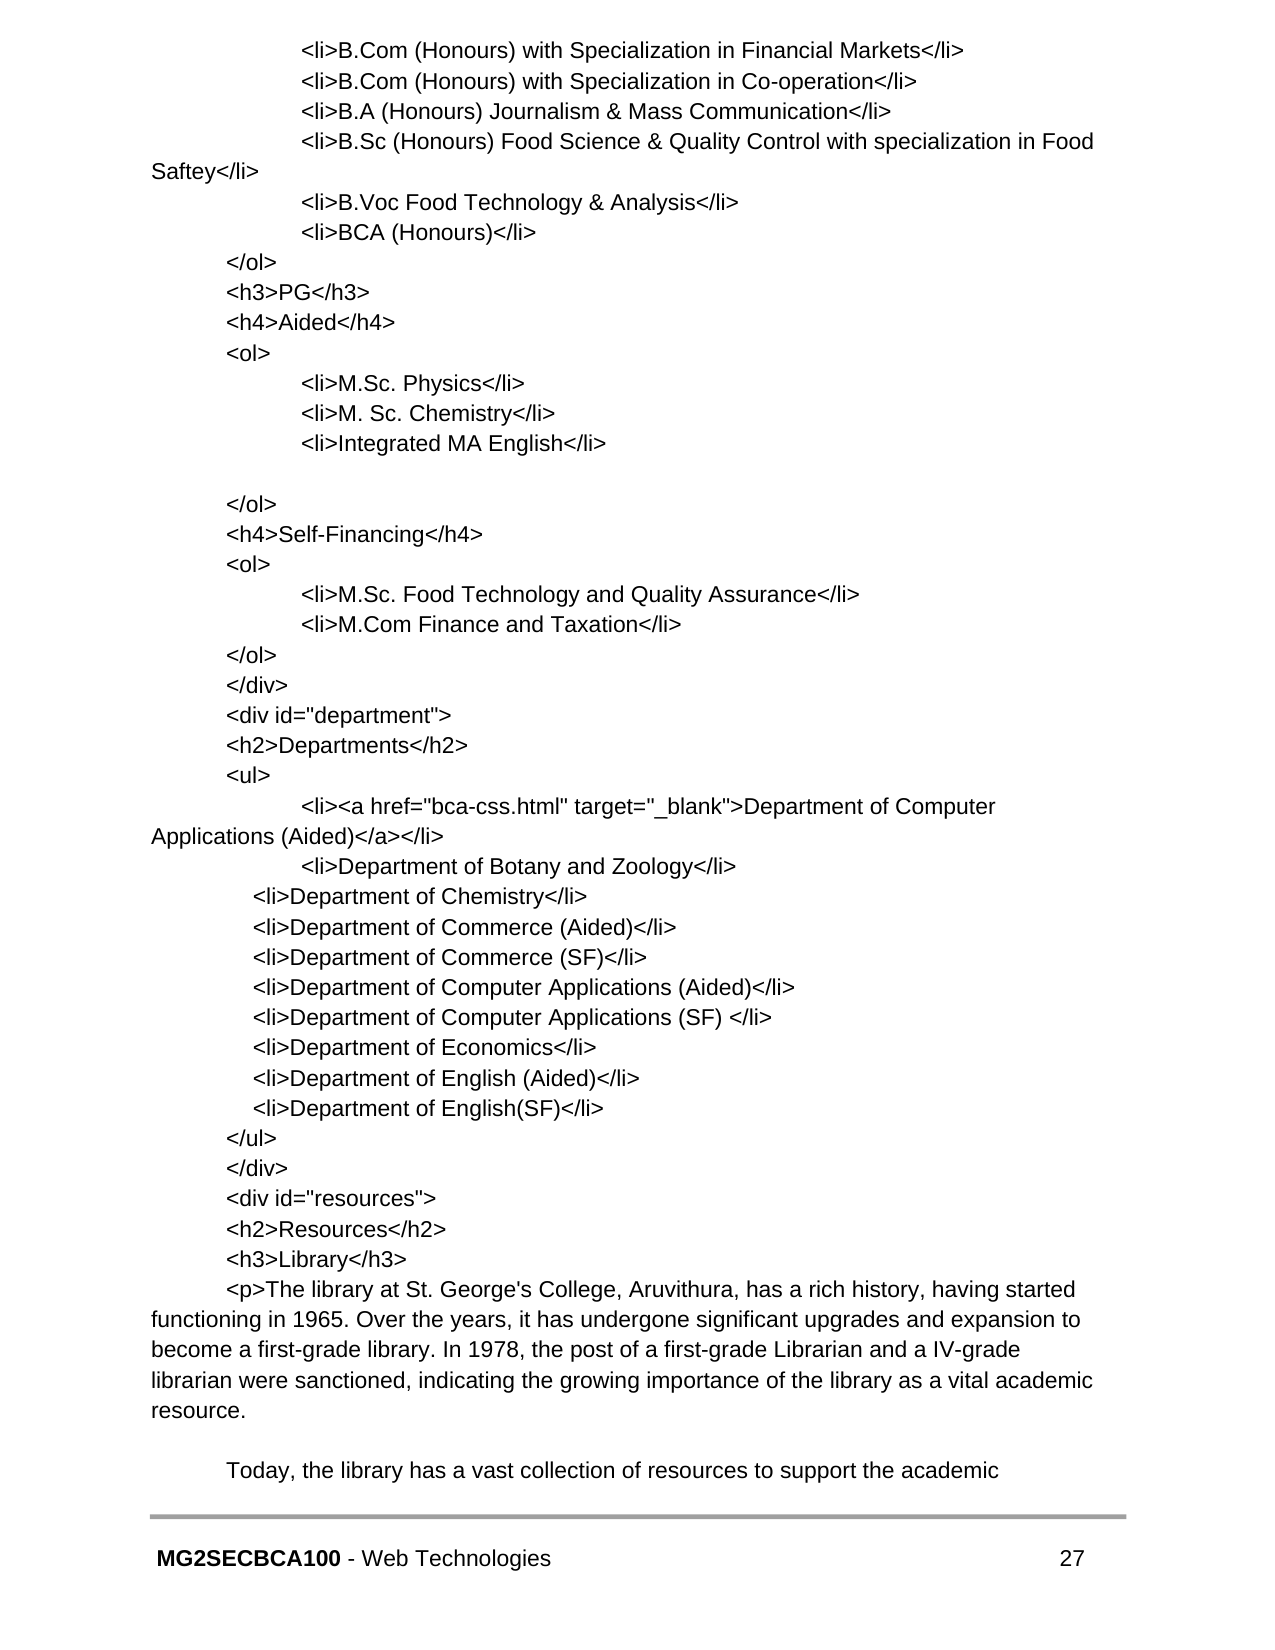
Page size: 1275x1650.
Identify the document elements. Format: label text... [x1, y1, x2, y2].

table_header <li>B.Com (Honours) with Specialization in Financial Markets</li> <li>B.Com (Honours) with Specialization in Co-operation</li> <li>B.A (Honours) Journalism & Mass Communication</li> <li>B.Sc (Honours) Food Science & Quality Control with specialization in Food Saftey</li> <li>B.Voc Food Technology & Analysis</li> <li>BCA (Honours)</li> </ol> <h3>PG</h3> <h4>Aided</h4> <ol> <li>M.Sc. Physics</li> <li>M. Sc. Chemistry</li> <li>Integrated MA English</li> </ol> <h4>Self-Financing</h4> <ol> <li>M.Sc. Food Technology and Quality Assurance</li> <li>M.Com Finance and Taxation</li> </ol> </div> <div id="department"> <h2>Departments</h2> <ul> <li><a href="bca-css.html" target="_blank">Department of Computer Applications (Aided)</a></li> <li>Department of Botany and Zoology</li> <li>Department of Chemistry</li> <li>Department of Commerce (Aided)</li> <li>Department of Commerce (SF)</li> <li>Department of Computer Applications (Aided)</li> <li>Department of Computer Applications (SF) </li> <li>Department of Economics</li> <li>Department of English (Aided)</li> <li>Department of English(SF)</li> </ul> </div> <div id="resources"> <h2>Resources</h2> <h3>Library</h3> <p>The library at St. George's College, Aruvithura, has a rich history, having started functioning in 1965. Over the years, it has undergone significant upgrades and expansion to become a first-grade library. In 1978, the post of a first-grade Librarian and a IV-grade librarian were sanctioned, indicating the growing importance of the library as a vital academic resource. Today, the library has a vast collection of resources to support the academic [140, 38, 1110, 1484]
